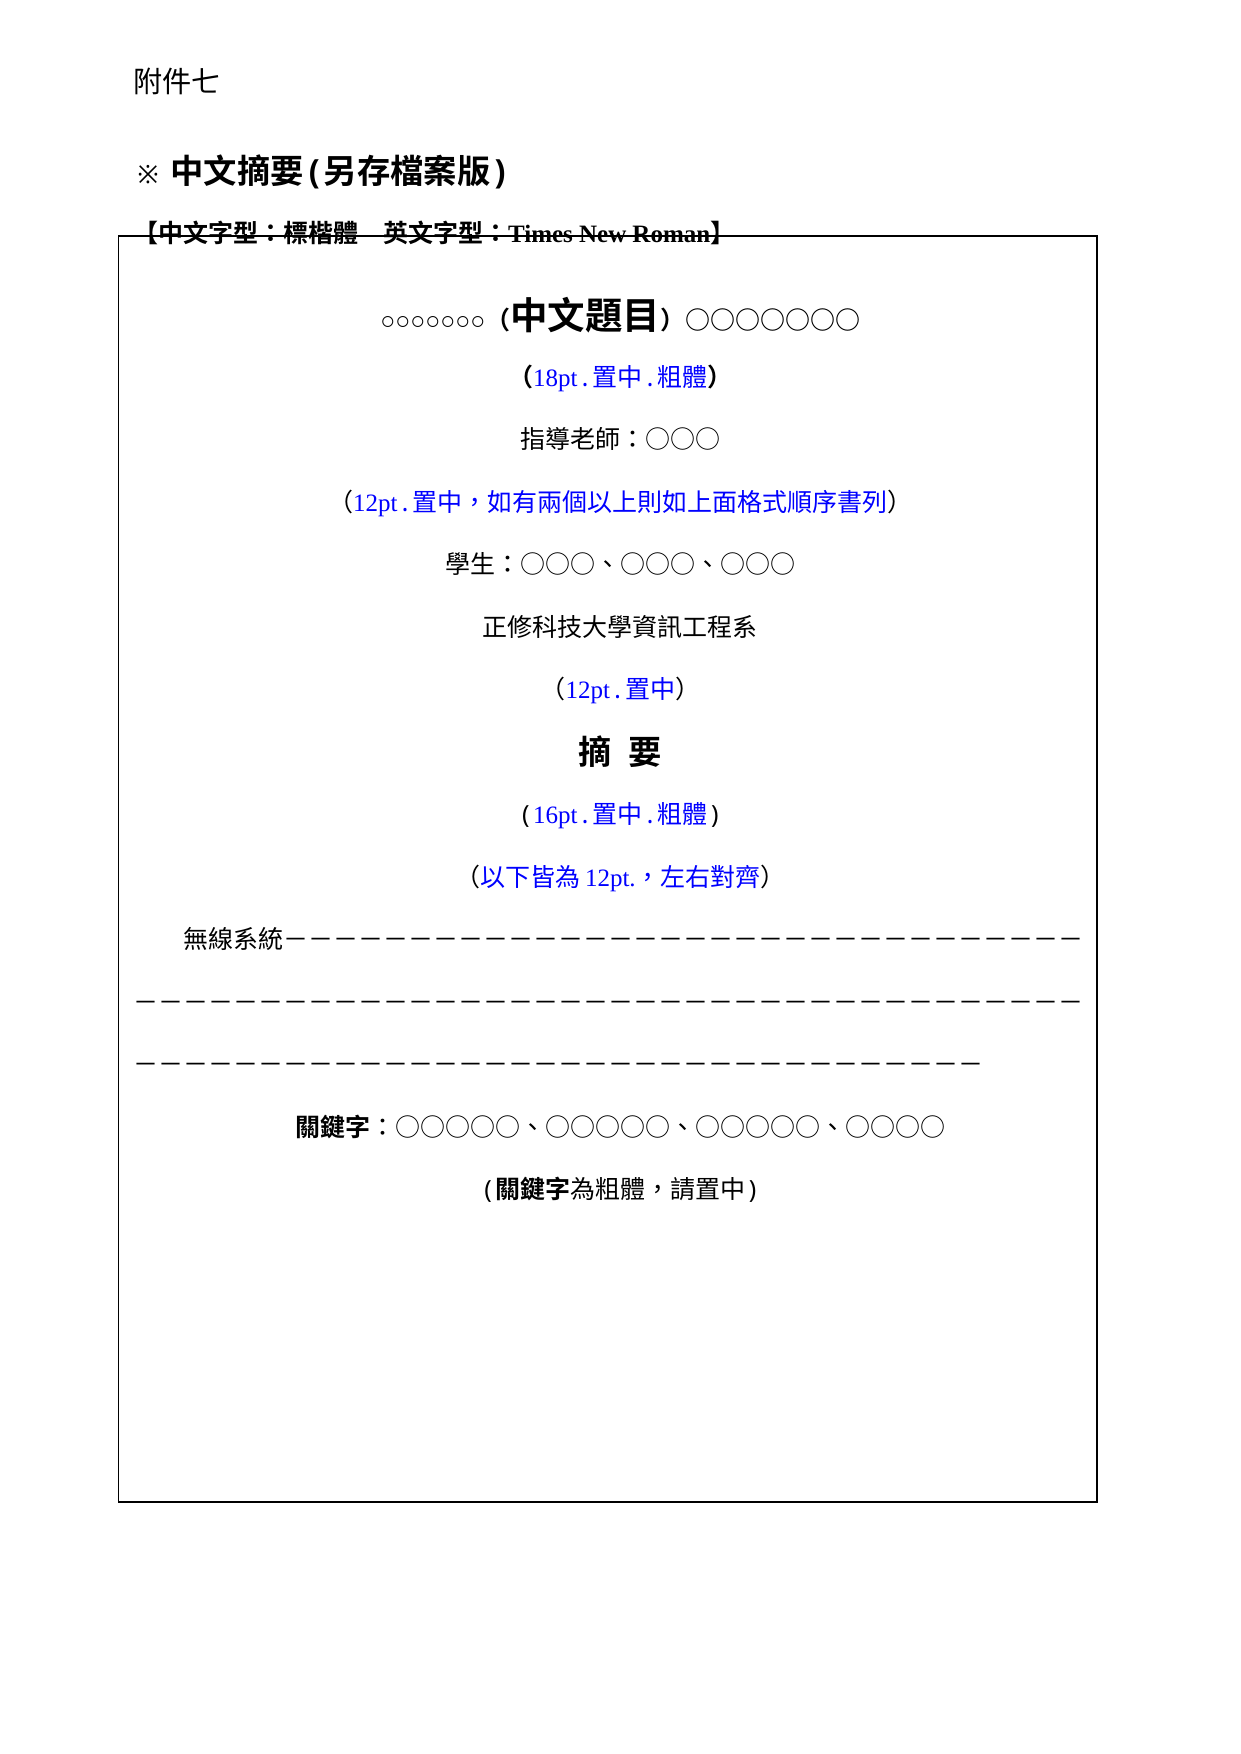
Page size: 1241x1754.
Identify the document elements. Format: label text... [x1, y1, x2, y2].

text 指導老師：○○○ [1098, 396, 1107, 459]
text 正修科技大學資訊工程系 [1098, 584, 1107, 646]
text （18pt.置中.粗體） [1098, 334, 1107, 396]
text （12pt.置中，如有兩個以上則如上面格式順序書列） [1098, 459, 1107, 521]
text ○○○○○○○（中文題目）○○○○○○○ [1098, 271, 1107, 334]
text 學生：○○○、○○○、○○○ [1098, 521, 1107, 584]
text （12pt.置中） [1098, 646, 1107, 709]
list 中文摘要(另存檔案版) [133, 127, 1107, 190]
text 關鍵字：○○○○○、○○○○○、○○○○○、○○○○ [1098, 1084, 1107, 1146]
text (16pt.置中.粗體) [1098, 771, 1107, 834]
text 【中文字型：標楷體 英文字型：Times New Roman】 [133, 190, 1107, 252]
text (關鍵字為粗體，請置中) [1098, 1146, 1107, 1209]
text （以下皆為12pt.，左右對齊） [1098, 834, 1107, 896]
text 摘 要 [1098, 709, 1107, 771]
